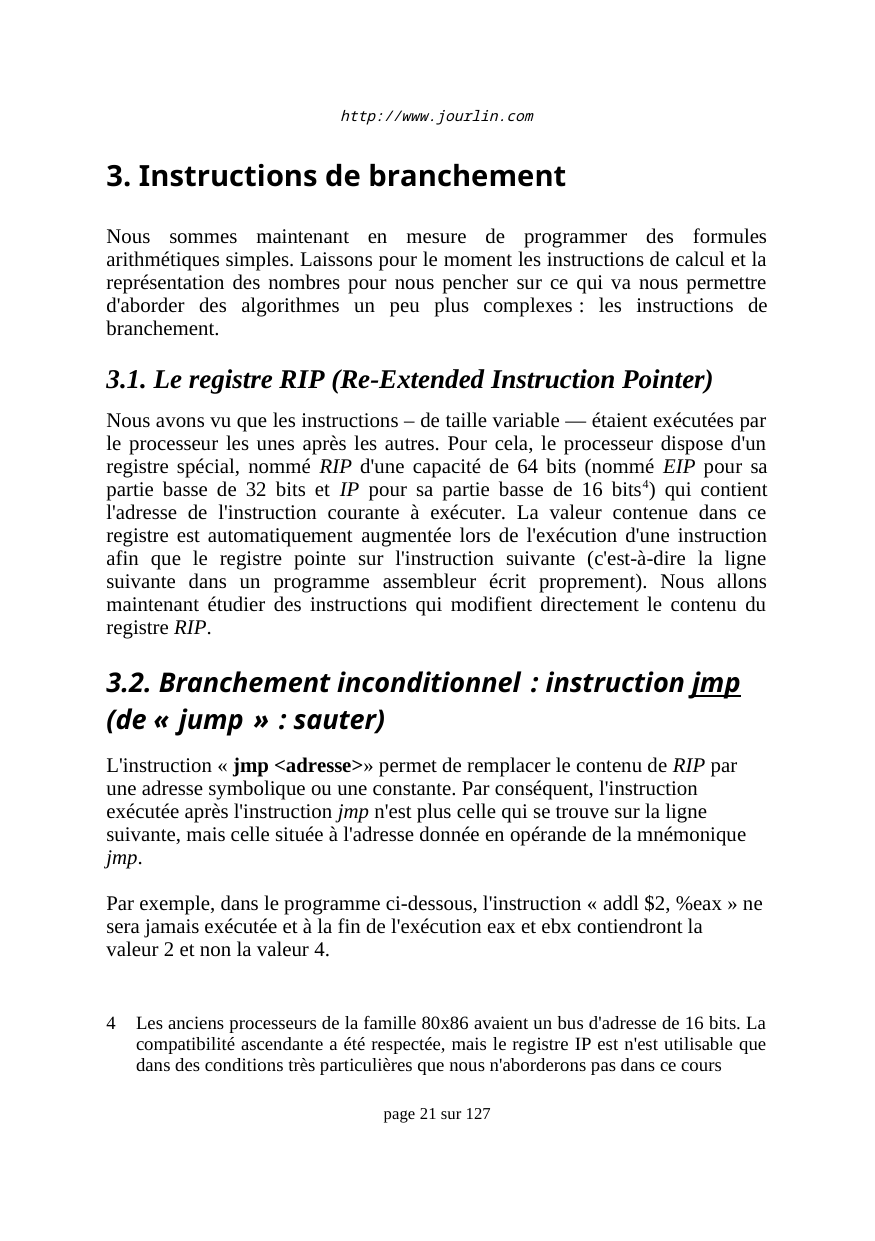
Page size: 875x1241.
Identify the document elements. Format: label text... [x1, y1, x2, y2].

text Nous sommes maintenant en mesure de programmer des formules arithmétiques simples. Laissons pour le moment les instructions de calcul et la représentation des nombres pour nous pencher sur ce qui va nous permettre d'aborder des algorithmes un peu plus complexes : les instructions de branchement. [106, 208, 768, 340]
text L'instruction « jmp <adresse>» permet de remplacer le contenu de RIP par une adresse symbolique ou une constante. Par conséquent, l'instruction exécutée après l'instruction jmp n'est plus celle qui se trouve sur la ligne suivante, mais celle située à l'adresse donnée en opérande de la mnémonique jmp. [106, 750, 768, 869]
subtitle 3.1. Le registre RIP (Re-Extended Instruction Pointer) [106, 365, 768, 394]
text Les anciens processeurs de la famille 80x86 avaient un bus d'adresse de 16 bits. La compatibilité ascendante a été respectée, mais le registre IP est n'est utilisable que dans des conditions très particulières que nous n'aborderons pas dans ce cours [106, 1013, 768, 1075]
text Par exemple, dans le programme ci-dessous, l'instruction « addl $2, %eax » ne sera jamais exécutée et à la fin de l'exécution eax et ebx contiendront la valeur 2 et non la valeur 4. [106, 882, 768, 961]
subtitle 3.2. Branchement inconditionnel : instruction jmp (de « jump » : sauter) [106, 664, 768, 737]
subtitle 3. Instructions de branchement [106, 156, 768, 195]
text Nous avons vu que les instructions – de taille variable — étaient exécutées par le processeur les unes après les autres. Pour cela, le processeur dispose d'un registre spécial, nommé RIP d'une capacité de 64 bits (nommé EIP pour sa partie basse de 32 bits et IP pour sa partie basse de 16 bits) qui contient l'adresse de l'instruction courante à exécuter. La valeur contenue dans ce registre est automatiquement augmentée lors de l'exécution d'une instruction afin que le registre pointe sur l'instruction suivante (c'est-à-dire la ligne suivante dans un programme assembleur écrit proprement). Nous allons maintenant étudier des instructions qui modifient directement le contenu du registre RIP. [106, 407, 768, 639]
